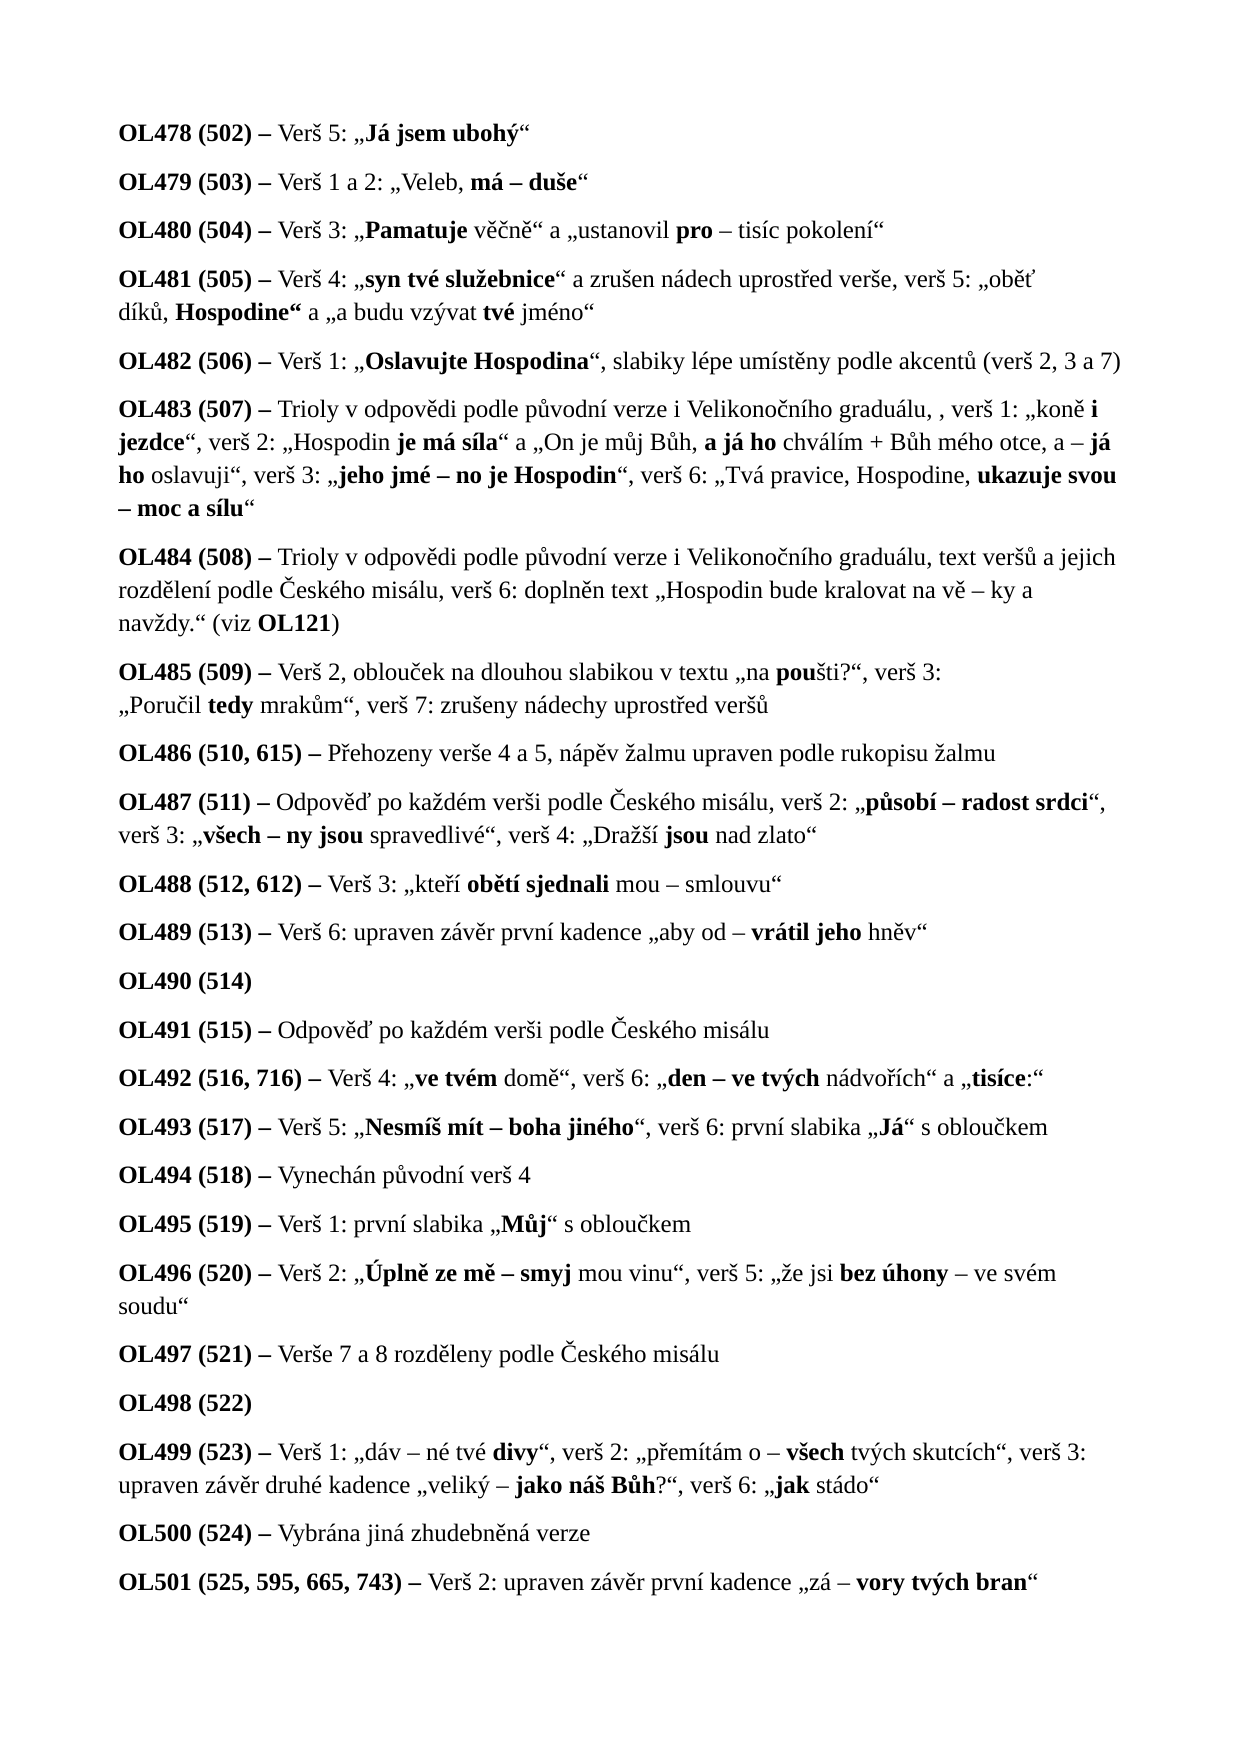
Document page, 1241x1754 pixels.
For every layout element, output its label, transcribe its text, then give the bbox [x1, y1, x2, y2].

text OL478 (502) – Verš 5: „Já jsem ubohý“ [118, 118, 1122, 147]
text OL488 (512, 612) – Verš 3: „kteří obětí sjednali mou – smlouvu“ [118, 869, 1122, 897]
text OL487 (511) – Odpověď po každém verši podle Českého misálu, verš 2: „působí – radost srdci“, verš 3: „všech – ny jsou spravedlivé“, verš 4: „Dražší jsou nad zlato“ [118, 787, 1122, 849]
text OL501 (525, 595, 665, 743) – Verš 2: upraven závěr první kadence „zá – vory tvých bran“ [118, 1567, 1122, 1596]
text OL486 (510, 615) – Přehozeny verše 4 a 5, nápěv žalmu upraven podle rukopisu žalmu [118, 738, 1122, 767]
text OL485 (509) – Verš 2, oblouček na dlouhou slabikou v textu „na poušti?“, verš 3: „Poručil tedy mrakům“, verš 7: zrušeny nádechy uprostřed veršů [118, 657, 1122, 718]
text OL484 (508) – Trioly v odpovědi podle původní verze i Velikonočního graduálu, text veršů a jejich rozdělení podle Českého misálu, verš 6: doplněn text „Hospodin bude kralovat na vě – ky a navždy.“ (viz OL121) [118, 542, 1122, 637]
text OL480 (504) – Verš 3: „Pamatuje věčně“ a „ustanovil pro – tisíc pokolení“ [118, 215, 1122, 244]
text OL492 (516, 716) – Verš 4: „ve tvém domě“, verš 6: „den – ve tvých nádvořích“ a „tisíce:“ [118, 1063, 1122, 1092]
text OL498 (522) [118, 1388, 1122, 1417]
text OL494 (518) – Vynechán původní verš 4 [118, 1161, 1122, 1189]
text OL493 (517) – Verš 5: „Nesmíš mít – boha jiného“, verš 6: první slabika „Já“ s obloučkem [118, 1112, 1122, 1141]
text OL495 (519) – Verš 1: první slabika „Můj“ s obloučkem [118, 1209, 1122, 1238]
text OL479 (503) – Verš 1 a 2: „Veleb, má – duše“ [118, 167, 1122, 196]
text OL497 (521) – Verše 7 a 8 rozděleny podle Českého misálu [118, 1339, 1122, 1368]
text OL499 (523) – Verš 1: „dáv – né tvé divy“, verš 2: „přemítám o – všech tvých skutcích“, verš 3: upraven závěr druhé kadence „veliký – jako náš Bůh?“, verš 6: „jak stádo“ [118, 1437, 1122, 1499]
text OL481 (505) – Verš 4: „syn tvé služebnice“ a zrušen nádech uprostřed verše, verš 5: „oběť díků, Hospodine“ a „a budu vzývat tvé jméno“ [118, 264, 1122, 326]
text OL490 (514) [118, 966, 1122, 995]
text OL500 (524) – Vybrána jiná zhudebněná verze [118, 1518, 1122, 1547]
text OL489 (513) – Verš 6: upraven závěr první kadence „aby od – vrátil jeho hněv“ [118, 917, 1122, 946]
text OL496 (520) – Verš 2: „Úplně ze mě – smyj mou vinu“, verš 5: „že jsi bez úhony – ve svém soudu“ [118, 1258, 1122, 1320]
text OL482 (506) – Verš 1: „Oslavujte Hospodina“, slabiky lépe umístěny podle akcentů (verš 2, 3 a 7) [118, 346, 1122, 374]
text OL491 (515) – Odpověď po každém verši podle Českého misálu [118, 1015, 1122, 1043]
text OL483 (507) – Trioly v odpovědi podle původní verze i Velikonočního graduálu, , verš 1: „koně i jezdce“, verš 2: „Hospodin je má síla“ a „On je můj Bůh, a já ho chválím + Bůh mého otce, a – já ho oslavuji“, verš 3: „jeho jmé – no je Hospodin“, verš 6: „Tvá pravice, Hospodine, ukazuje svou – moc a sílu“ [118, 394, 1122, 522]
